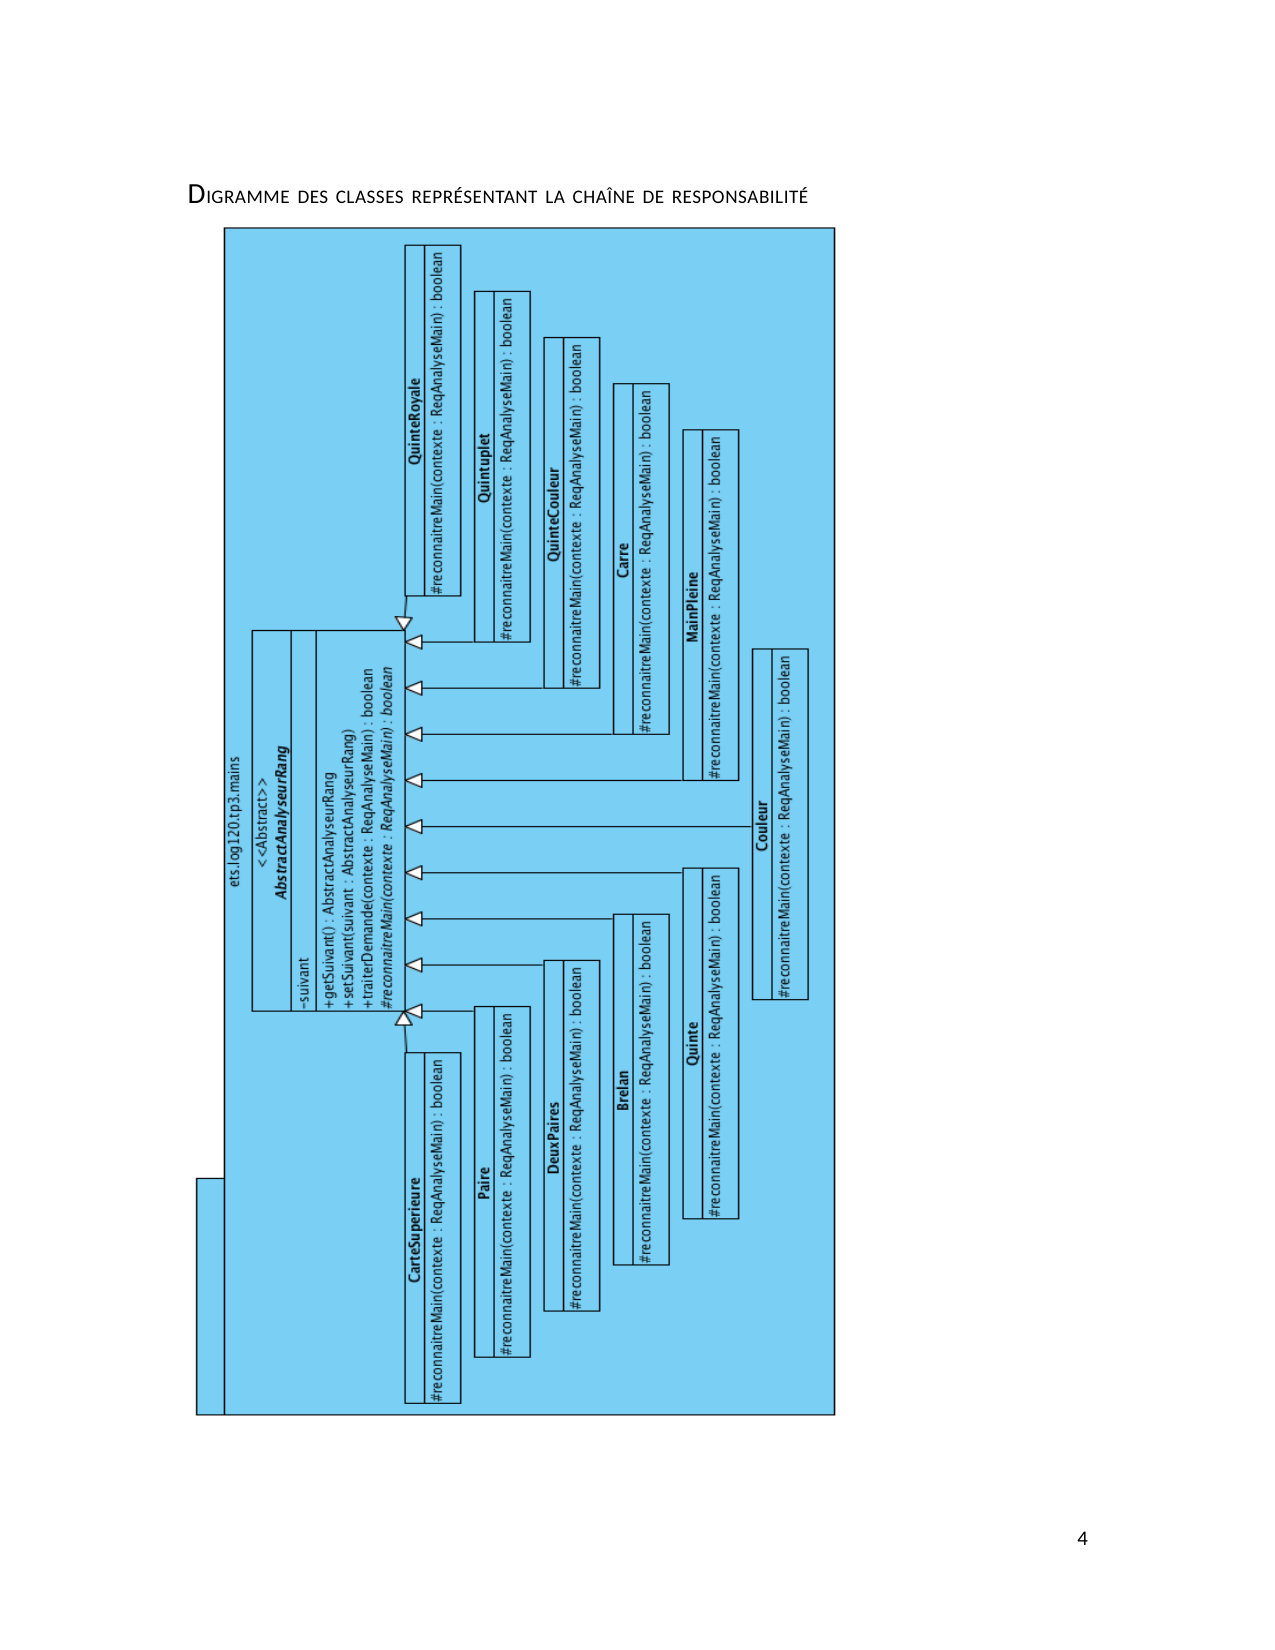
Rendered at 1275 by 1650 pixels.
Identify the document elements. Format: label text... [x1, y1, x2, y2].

subtitle Digramme des classes représentant la chaîne de responsabilité [187, 175, 1087, 211]
picture [192, 224, 840, 1419]
